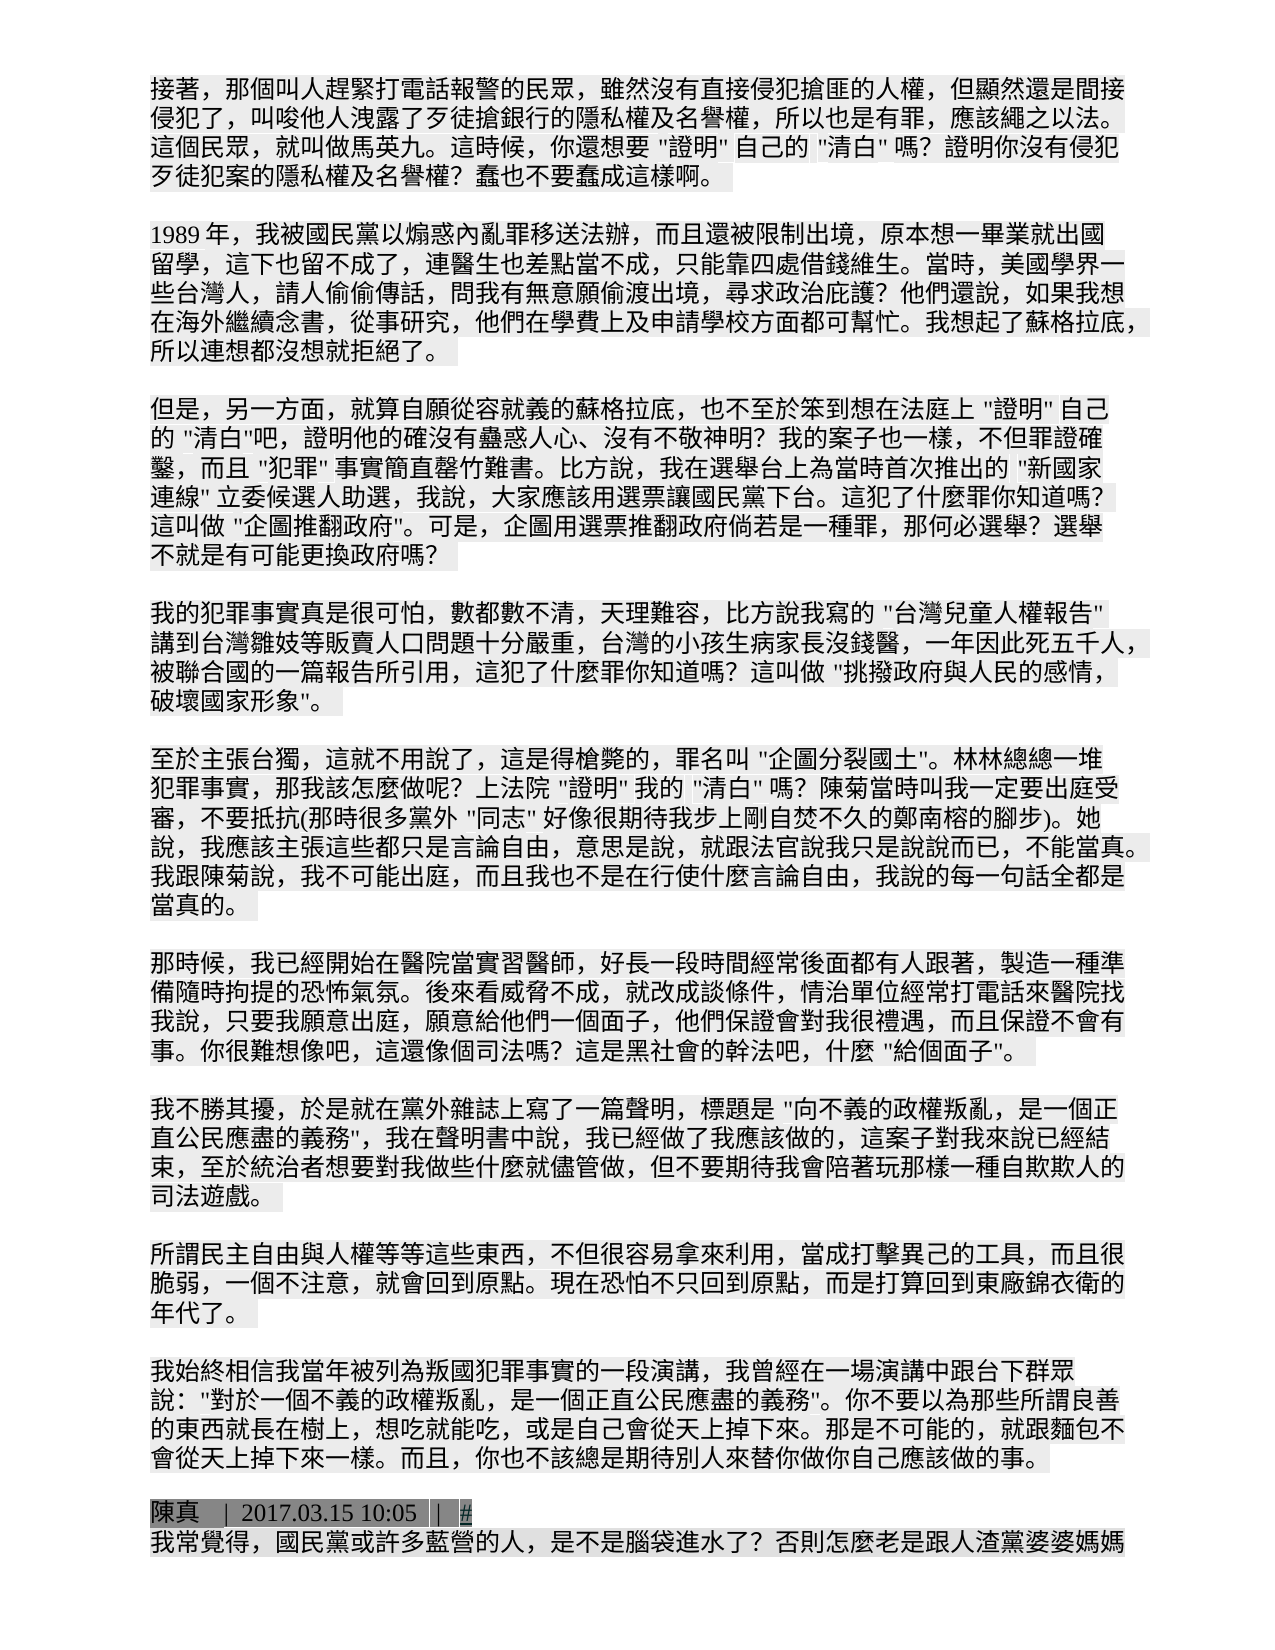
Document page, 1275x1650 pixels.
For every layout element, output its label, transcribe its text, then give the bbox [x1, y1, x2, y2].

text 我常覺得，國民黨或許多藍營的人，是不是腦袋進水了？否則怎麼老是跟人渣黨婆婆媽媽講道理。難道你不知道這些人渣只是在胡扯？難道你不知道這些人渣是把你當成敵人看(凡是擋其財路的都是敵人)，想盡辦法要傷害你？這時候，你還跟他分析那些根本就是存心胡扯的鬼話，那不是頭殼壞去了嗎？ 這就比方說，你的敵人或一群歹徒，抹黑你指著一隻正在偷吃食物的蟑螂大喊說 "有蟑螂"，說你把蟑螂給嚇到了，因此必須繩之以法，以確保蟑螂的動物權，於是就把你給抓來了，準備送進監牢。這時候，你的朋友們卻開始闡釋動保法，辯論說你只是大喊 "有蟑螂"，不至於侵犯蟑螂的隱私權，因為大家都知道這是一隻蟑螂，而且，為了保護食物的衛生與安全，不得不喊。 這就是馬英九目前的處境。蟑螂就是人渣黨那位超級大貪官柯建銘。結果，蟑螂照樣橫行無阻，而且越吃越大隻，從來都沒事，但是，喊了一聲有蟑螂的人卻侵犯了蟑螂的隱私權。這不是我瞎掰，起訴書上就是這麼寫的，寫說：2009年馬英九簽署批准人權兩公約中「公民與政治權利國際公約」，其中明文規定「任何人之私生活、家庭、住宅或通信，不得無理或非法侵擾，其名譽及信用，亦不得非法破壞」。 你一定會覺得很好笑吧，人渣黨什麼時候居然如此重視什麼隱私權！連現行犯的犯罪行為，總統即便知道了也不能跟任何人說，否則就是侵犯他人的隱私權。它媽的，這種擺明胡扯瞎掰的邏輯你也有辦法跟他討論？人渣黨老早就打算動用各種黑暗無恥的手段來把馬英九以及往後一干人等打入黑牢，難道你會笨到連這個普通常識都不知道？難道你是剛出社會？連人渣黨長期以來的作風如何都不知道？ 人渣黨所擬定的什麼保防法、反滲透法，不折不扣就是你根本在人類歷史上除了納粹之外恐怕都找不到的一種東廠法律，回到帝制時代，但你知道嗎？人渣黨說，立這些法的目的就是要抓出害蟲，以保障2300萬台灣同胞的人權。x它媽的這些人渣，真是什麼話都敢講。 如果哪一天，台灣可以有個公正不窩囊、不向當權者諂媚的司法體系，能夠把任何貪婪橫行無法無天的人渣統統繩之以法，那該多好。但我知道這一天很難實現，為什麼？因為人渣是這樣一種超強生物，不管怎麼改朝換代，他都永遠有辦法到處覓食而絕對不會有事，反倒是那些膽敢正直行事的人通常會倒大霉。 對於這個人渣黨，自從他們上台後之種種荒唐行徑，我深深有個心得，那就是你應該把他們當成敵人來看待，而不是當成一種競爭對象或說理的對象，因為他們正是以這樣一種 "敵我關係" 來打擊敵人的。人渣黨操控下的台灣，事實上就是一個戰場，進行的是一種表面上不見血的內戰，重點是，敵我雙方勢力差不多是三百萬比一，而這也恰恰反映出台灣人 "西瓜偎大邊" 的自私窩囊性格。 [150, 1528, 1125, 1557]
text 陳真 | 2017.03.15 10:05 | # [150, 1498, 1125, 1528]
text 倘若有一天，一群歹徒搶銀行，劫財劫色，無法無天。你趕緊叫人打電話報警，結果，搶劫強姦的統統沒事，民主自由有福同享有錢大家撈嘛，但是，打電話報警的卻已經被抓去關了。為什麼？因為他侵犯了歹徒的隱私權，他竟然把搶劫的事通報警方，這不是侵犯人權，什麼是侵犯人權？！ 接著，那個叫人趕緊打電話報警的民眾，雖然沒有直接侵犯搶匪的人權，但顯然還是間接侵犯了，叫唆他人洩露了歹徒搶銀行的隱私權及名譽權，所以也是有罪，應該繩之以法。這個民眾，就叫做馬英九。這時候，你還想要 "證明" 自己的 "清白" 嗎？證明你沒有侵犯歹徒犯案的隱私權及名譽權？蠢也不要蠢成這樣啊。 1989年，我被國民黨以煽惑內亂罪移送法辦，而且還被限制出境，原本想一畢業就出國留學，這下也留不成了，連醫生也差點當不成，只能靠四處借錢維生。當時，美國學界一些台灣人，請人偷偷傳話，問我有無意願偷渡出境，尋求政治庇護？他們還說，如果我想在海外繼續念書，從事研究，他們在學費上及申請學校方面都可幫忙。我想起了蘇格拉底，所以連想都沒想就拒絕了。 但是，另一方面，就算自願從容就義的蘇格拉底，也不至於笨到想在法庭上 "證明" 自己的 "清白"吧，證明他的確沒有蠱惑人心、沒有不敬神明？我的案子也一樣，不但罪證確鑿，而且 "犯罪" 事實簡直罄竹難書。比方說，我在選舉台上為當時首次推出的 "新國家連線" 立委候選人助選，我說，大家應該用選票讓國民黨下台。這犯了什麼罪你知道嗎？這叫做 "企圖推翻政府"。可是，企圖用選票推翻政府倘若是一種罪，那何必選舉？選舉不就是有可能更換政府嗎？ 我的犯罪事實真是很可怕，數都數不清，天理難容，比方說我寫的 "台灣兒童人權報告" 講到台灣雛妓等販賣人口問題十分嚴重，台灣的小孩生病家長沒錢醫，一年因此死五千人，被聯合國的一篇報告所引用，這犯了什麼罪你知道嗎？這叫做 "挑撥政府與人民的感情，破壞國家形象"。 至於主張台獨，這就不用說了，這是得槍斃的，罪名叫 "企圖分裂國土"。林林總總一堆犯罪事實，那我該怎麼做呢？上法院 "證明" 我的 "清白" 嗎？陳菊當時叫我一定要出庭受審，不要抵抗(那時很多黨外 "同志" 好像很期待我步上剛自焚不久的鄭南榕的腳步)。她說，我應該主張這些都只是言論自由，意思是說，就跟法官說我只是說說而已，不能當真。我跟陳菊說，我不可能出庭，而且我也不是在行使什麼言論自由，我說的每一句話全都是當真的。 那時候，我已經開始在醫院當實習醫師，好長一段時間經常後面都有人跟著，製造一種準備隨時拘提的恐怖氣氛。後來看威脅不成，就改成談條件，情治單位經常打電話來醫院找我說，只要我願意出庭，願意給他們一個面子，他們保證會對我很禮遇，而且保證不會有事。你很難想像吧，這還像個司法嗎？這是黑社會的幹法吧，什麼 "給個面子"。 我不勝其擾，於是就在黨外雜誌上寫了一篇聲明，標題是 "向不義的政權叛亂，是一個正直公民應盡的義務"，我在聲明書中說，我已經做了我應該做的，這案子對我來說已經結束，至於統治者想要對我做些什麼就儘管做，但不要期待我會陪著玩那樣一種自欺欺人的司法遊戲。 所謂民主自由與人權等等這些東西，不但很容易拿來利用，當成打擊異己的工具，而且很脆弱，一個不注意，就會回到原點。現在恐怕不只回到原點，而是打算回到東廠錦衣衛的年代了。 我始終相信我當年被列為叛國犯罪事實的一段演講，我曾經在一場演講中跟台下群眾說："對於一個不義的政權叛亂，是一個正直公民應盡的義務"。你不要以為那些所謂良善的東西就長在樹上，想吃就能吃，或是自己會從天上掉下來。那是不可能的，就跟麵包不會從天上掉下來一樣。而且，你也不該總是期待別人來替你做你自己應該做的事。 [150, 75, 1125, 1473]
